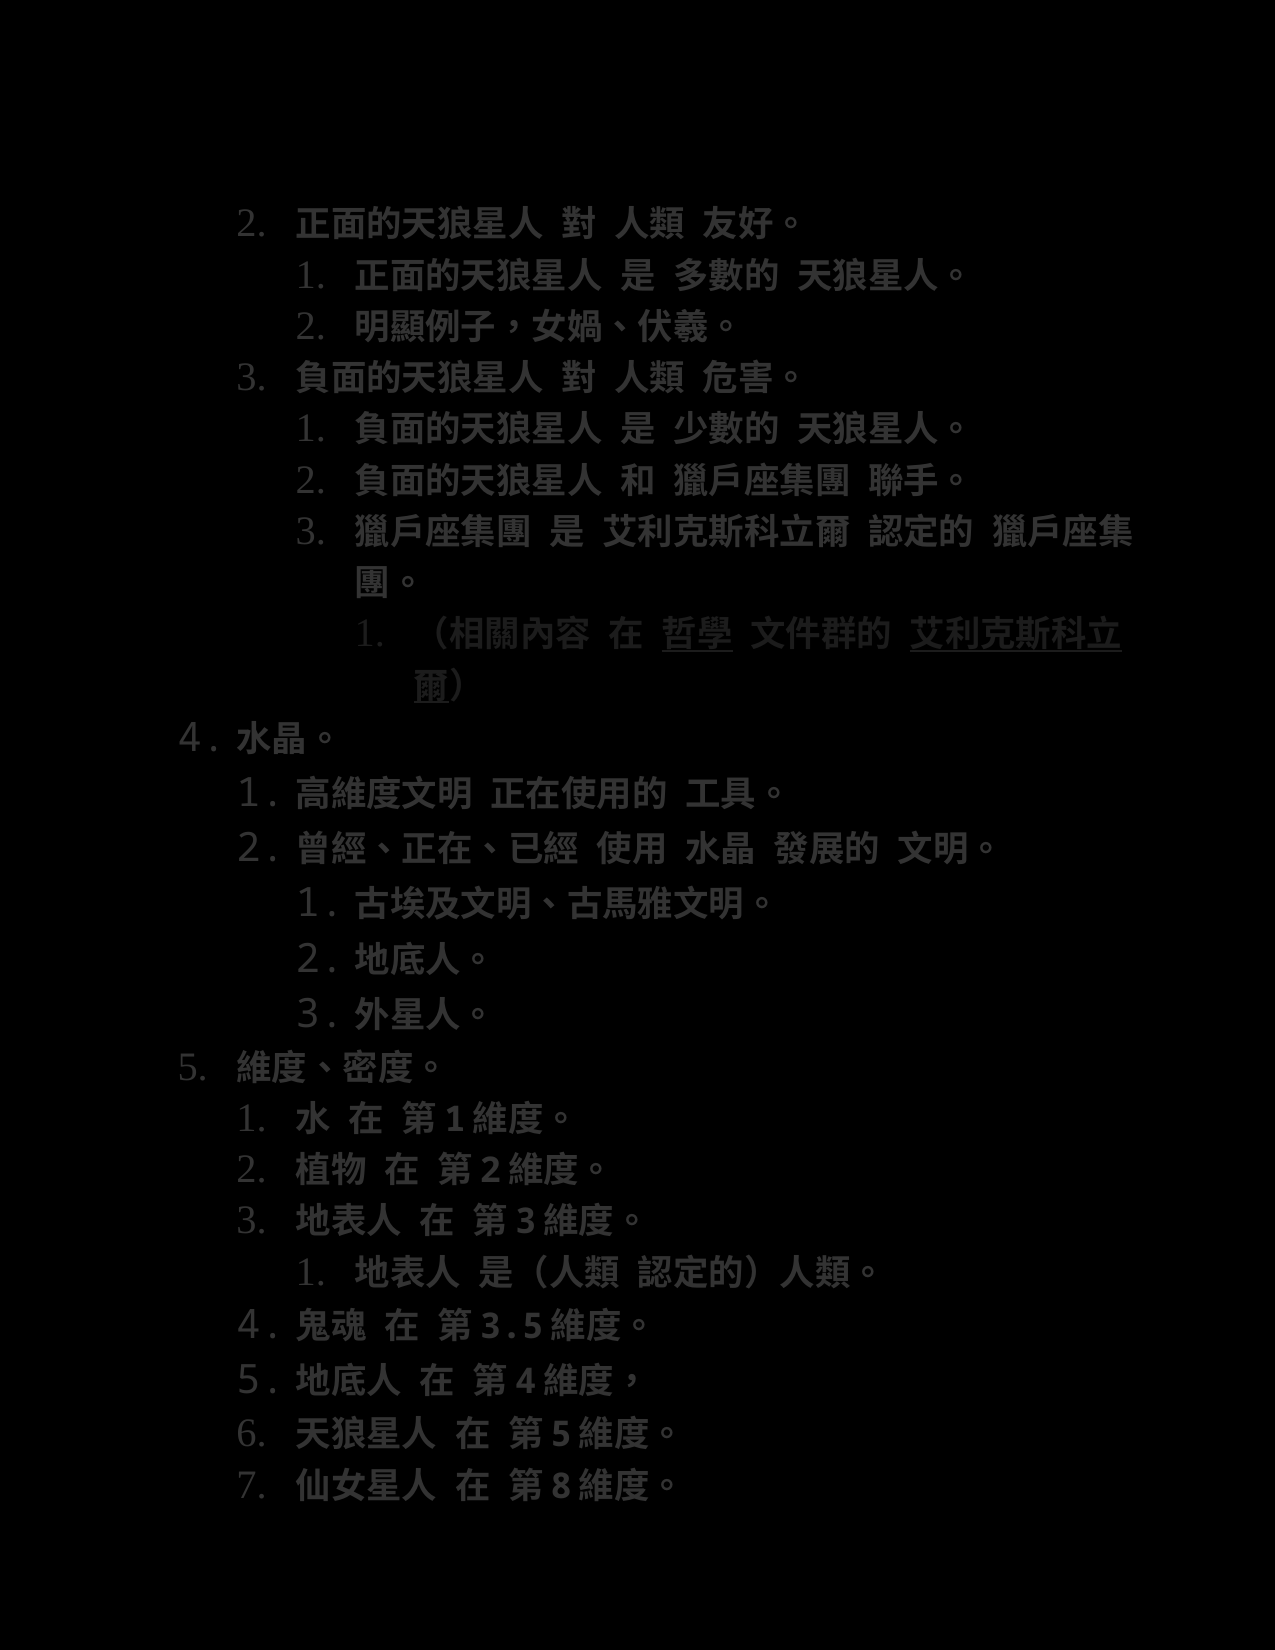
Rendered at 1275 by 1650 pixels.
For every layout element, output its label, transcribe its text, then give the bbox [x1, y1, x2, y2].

list 高維度文明 正在使用的 工具。 [236, 763, 1157, 818]
list 明顯例子，女媧、伏羲。 [295, 298, 1157, 349]
list 曾經、正在、已經 使用 水晶 發展的 文明。 [236, 818, 1157, 874]
list 水 在 第1維度。 [236, 1090, 1157, 1142]
list 負面的天狼星人 對 人類 危害。 [236, 349, 1157, 401]
list 水晶。 [177, 708, 1157, 763]
list 正面的天狼星人 是 多數的 天狼星人。 [295, 247, 1157, 298]
list 古埃及文明、古馬雅文明。 [295, 874, 1157, 929]
list （相關內容 在 哲學 文件群的 艾利克斯科立爾） [354, 606, 1157, 708]
list 地表人 是（人類 認定的）人類。 [295, 1244, 1157, 1296]
list 負面的天狼星人 和 獵戶座集團 聯手。 [295, 452, 1157, 503]
list 地底人。 [295, 929, 1157, 984]
list 仙女星人 在 第8維度。 [236, 1457, 1157, 1508]
list 維度、密度。 [177, 1039, 1157, 1090]
list 天狼星人 在 第5維度。 [236, 1406, 1157, 1457]
list 鬼魂 在 第3.5維度。 [236, 1296, 1157, 1351]
list 外星人。 [295, 984, 1157, 1039]
list 地表人 在 第3維度。 [236, 1193, 1157, 1244]
list 地底人 在 第4維度， [236, 1351, 1157, 1406]
list 負面的天狼星人 是 少數的 天狼星人。 [295, 401, 1157, 452]
list 獵戶座集團 是 艾利克斯科立爾 認定的 獵戶座集團。 [295, 503, 1157, 606]
list 植物 在 第2維度。 [236, 1142, 1157, 1193]
list 正面的天狼星人 對 人類 友好。 [236, 196, 1157, 247]
